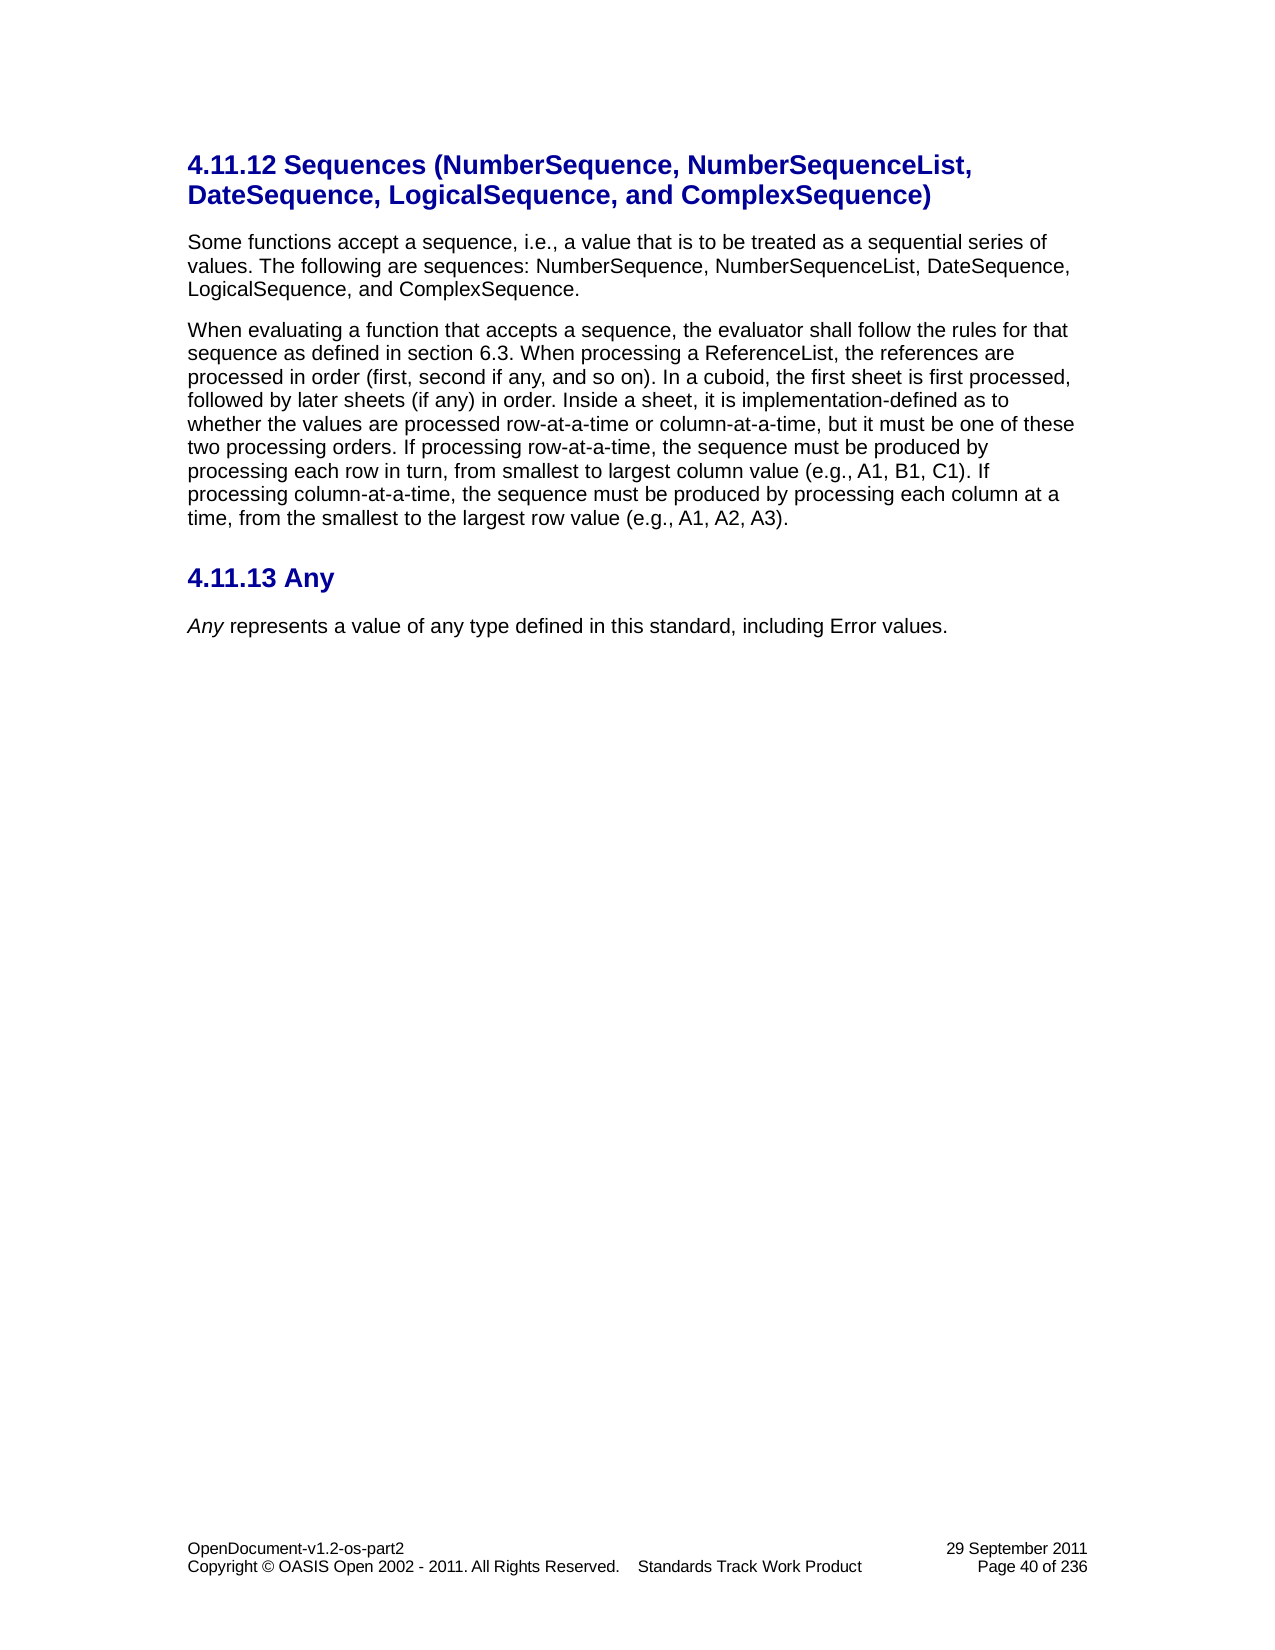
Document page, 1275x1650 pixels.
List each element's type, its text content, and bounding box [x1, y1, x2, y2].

subtitle Any [187, 563, 1088, 593]
text When evaluating a function that accepts a sequence, the evaluator shall follow the rules for that sequence as defined in section 6.3. When processing a ReferenceList, the references are processed in order (first, second if any, and so on). In a cuboid, the first sheet is first processed, followed by later sheets (if any) in order. Inside a sheet, it is implementation-defined as to whether the values are processed row-at-a-time or column-at-a-time, but it must be one of these two processing orders. If processing row-at-a-time, the sequence must be produced by processing each row in turn, from smallest to largest column value (e.g., A1, B1, C1). If processing column-at-a-time, the sequence must be produced by processing each column at a time, from the smallest to the largest row value (e.g., A1, A2, A3). [187, 318, 1088, 530]
subtitle Sequences (NumberSequence, NumberSequenceList, DateSequence, LogicalSequence, and ComplexSequence) [187, 150, 1088, 210]
text Any represents a value of any type defined in this standard, including Error values. [187, 614, 1088, 638]
text Some functions accept a sequence, i.e., a value that is to be treated as a sequential series of values. The following are sequences: NumberSequence, NumberSequenceList, DateSequence, LogicalSequence, and ComplexSequence. [187, 231, 1088, 301]
